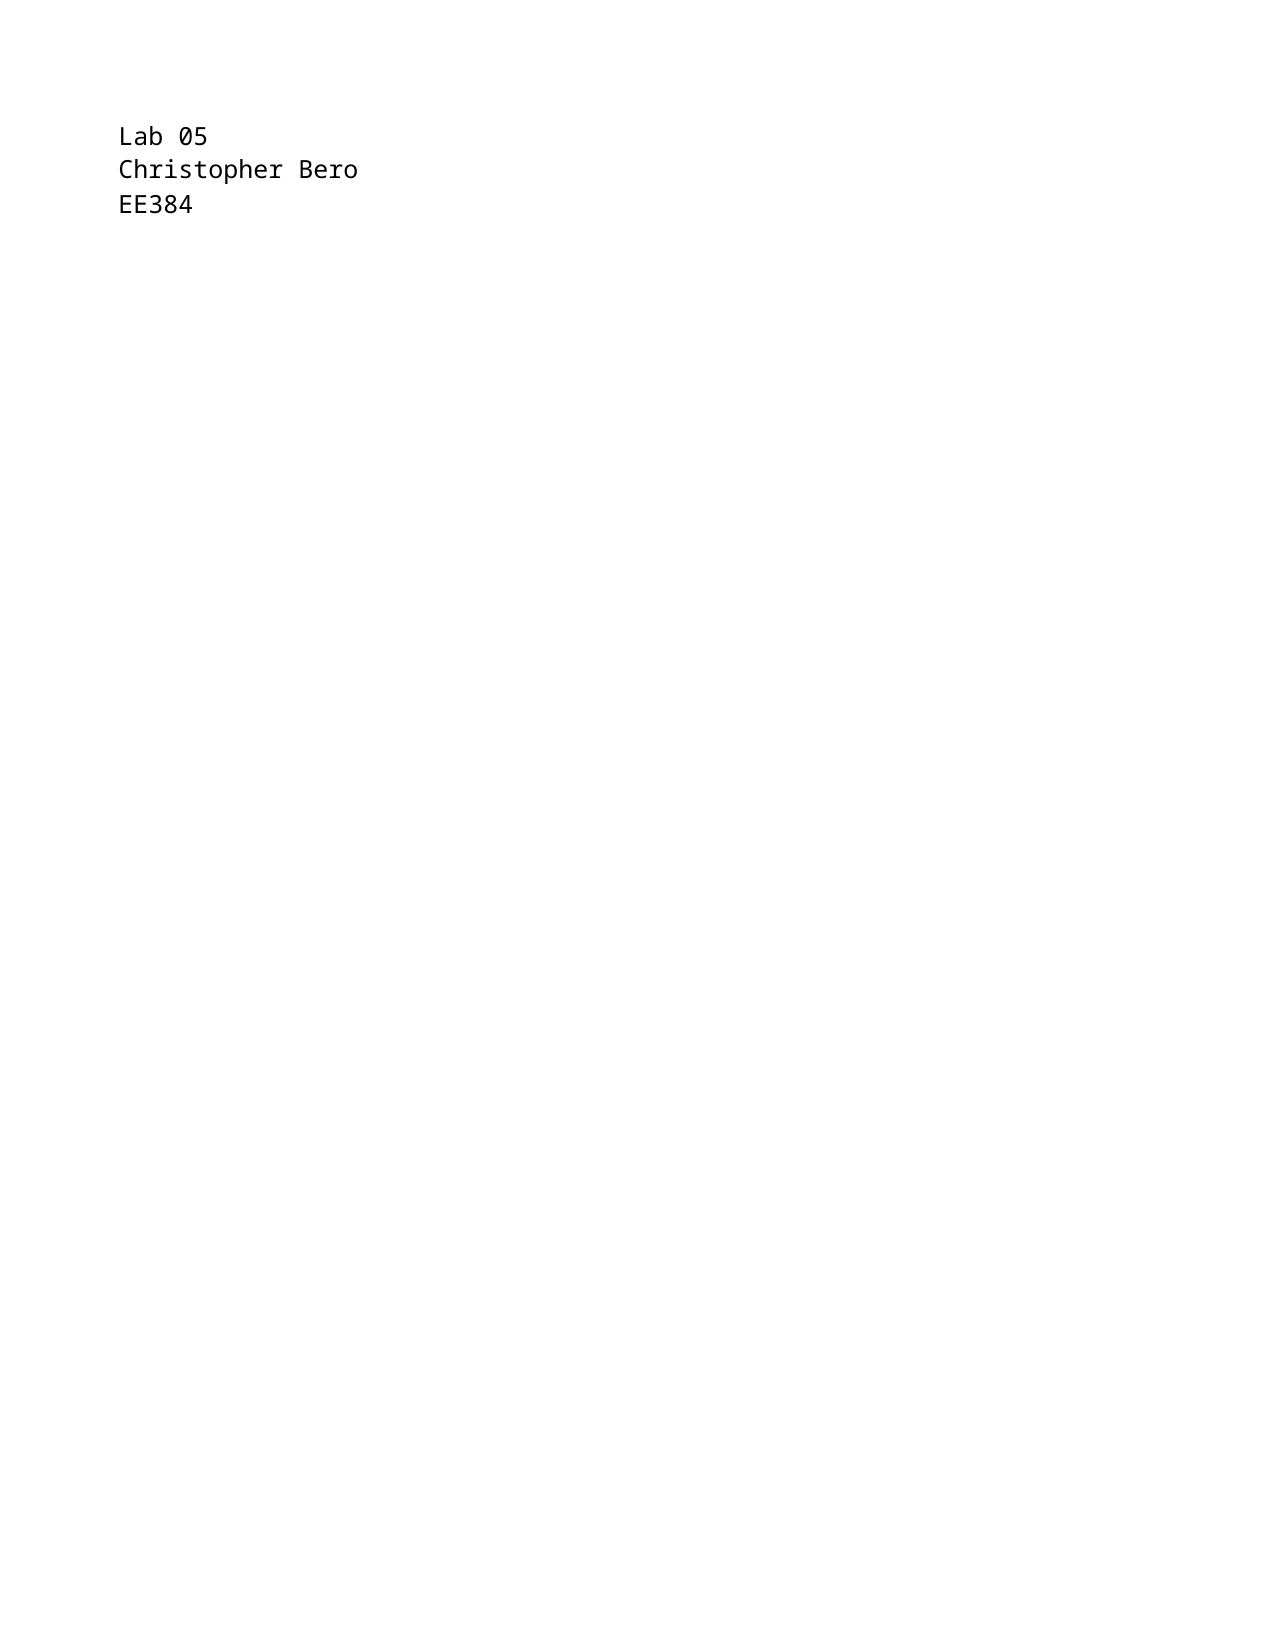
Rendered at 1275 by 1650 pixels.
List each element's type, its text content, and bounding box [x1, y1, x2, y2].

text Lab 05 [118, 118, 1157, 152]
text EE384 [118, 186, 1157, 220]
text Christopher Bero [118, 152, 1157, 186]
